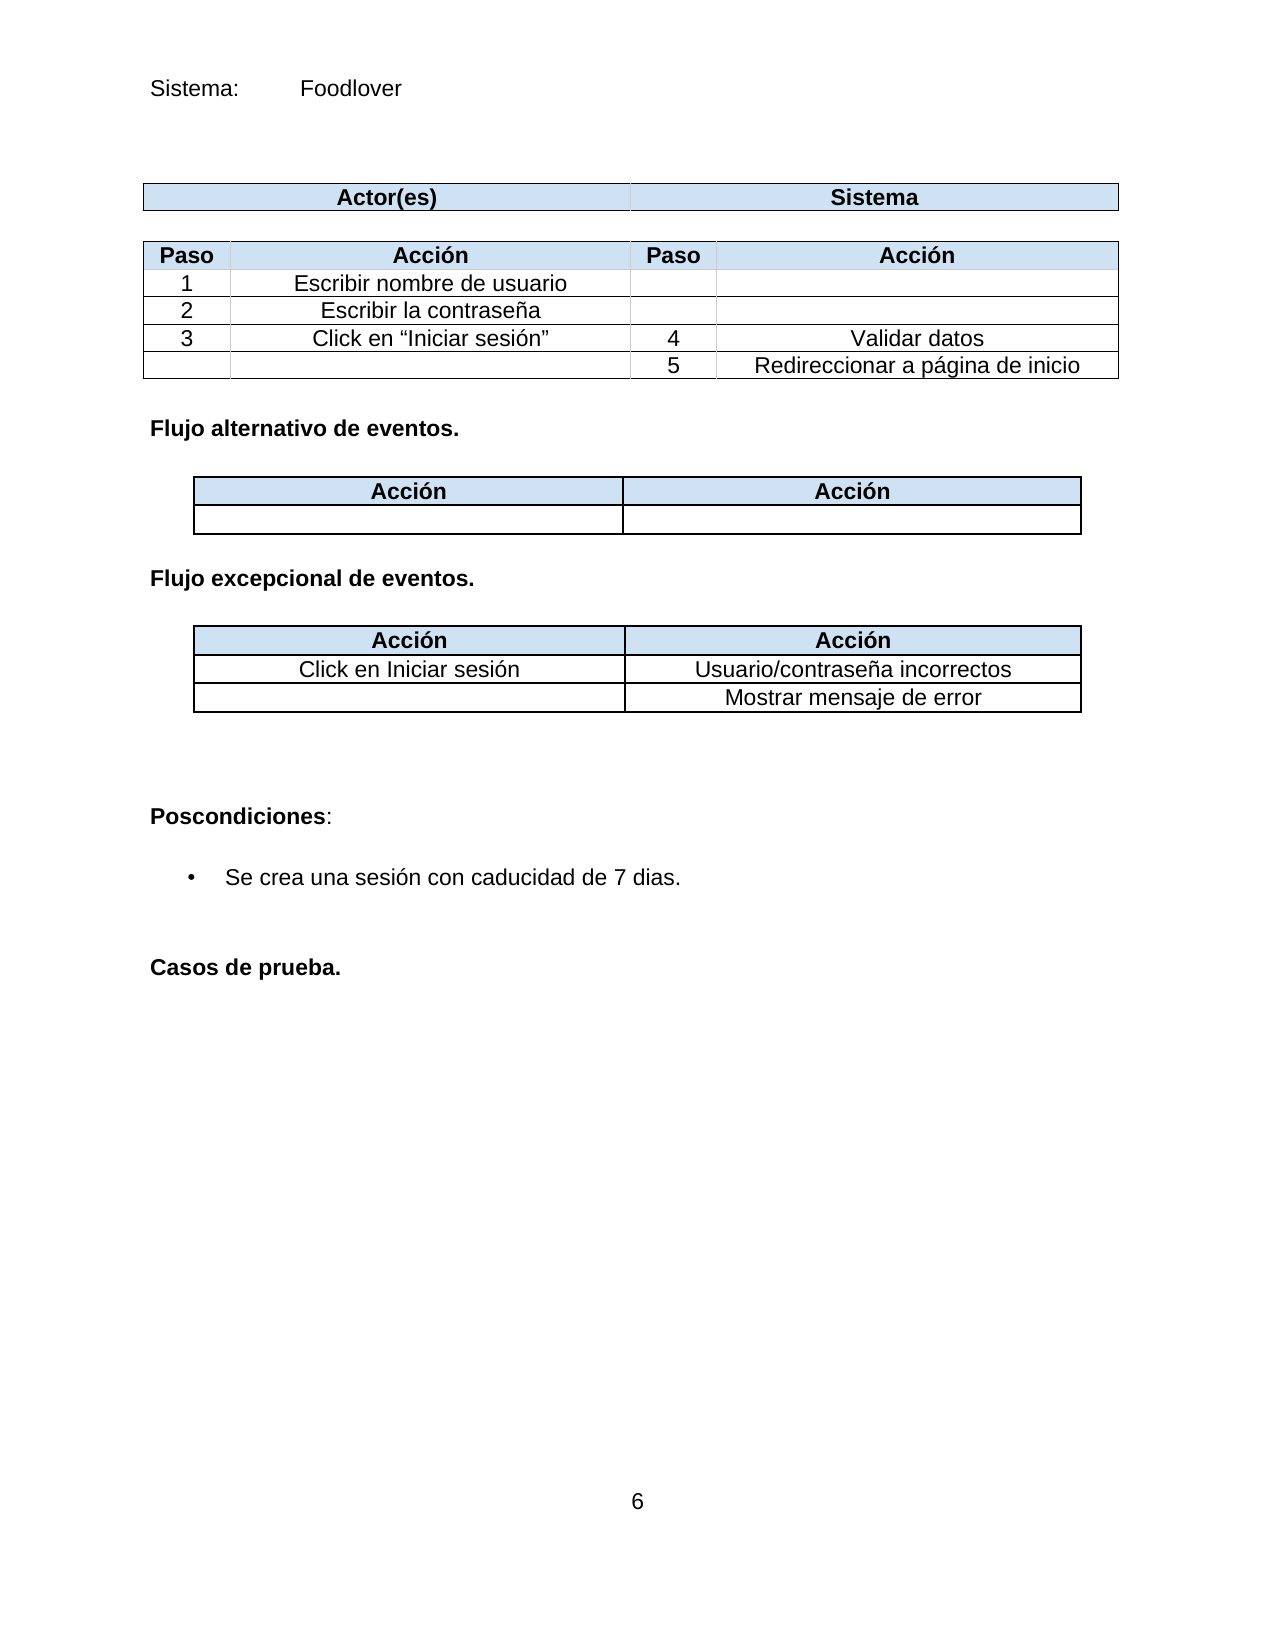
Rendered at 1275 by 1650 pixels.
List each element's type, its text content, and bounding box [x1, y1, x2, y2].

table_header Acción [717, 242, 1118, 269]
text Casos de prueba. [150, 954, 1125, 981]
table_cell Click en “Iniciar sesión” [231, 325, 630, 351]
table_cell 4 [631, 325, 716, 351]
table_header Paso [631, 242, 716, 269]
table_cell [231, 352, 630, 378]
text Poscondiciones: [150, 803, 1125, 829]
table_cell 2 [144, 297, 230, 323]
table_cell [717, 270, 1118, 296]
list Se crea una sesión con caducidad de 7 dias. [187, 864, 1125, 890]
table_cell [195, 506, 622, 532]
table_cell Click en Iniciar sesión [195, 656, 624, 682]
text Flujo alternativo de eventos. [150, 415, 1125, 442]
table_cell [717, 297, 1118, 323]
text Flujo excepcional de eventos. [150, 565, 1125, 591]
table_header Sistema [631, 184, 1118, 210]
table_cell [195, 684, 624, 711]
table_header Actor(es) [144, 184, 630, 210]
table_header Acción [624, 478, 1080, 504]
table_cell Mostrar mensaje de error [626, 684, 1080, 711]
table_header Paso [144, 242, 230, 269]
table_cell 5 [631, 352, 716, 378]
table_cell Escribir la contraseña [231, 297, 630, 323]
table_cell Validar datos [717, 325, 1118, 351]
table_cell [144, 352, 230, 378]
table_cell Usuario/contraseña incorrectos [626, 656, 1080, 682]
table_cell [624, 506, 1080, 532]
table_cell Redireccionar a página de inicio [717, 352, 1118, 378]
table_header Acción [195, 627, 624, 654]
table_header Acción [626, 627, 1080, 654]
table_header Acción [195, 478, 622, 504]
table_header Acción [231, 242, 630, 269]
table_cell [631, 270, 716, 296]
table_cell [631, 297, 716, 323]
table_cell 3 [144, 325, 230, 351]
table_cell 1 [144, 270, 230, 296]
table_cell Escribir nombre de usuario [231, 270, 630, 296]
